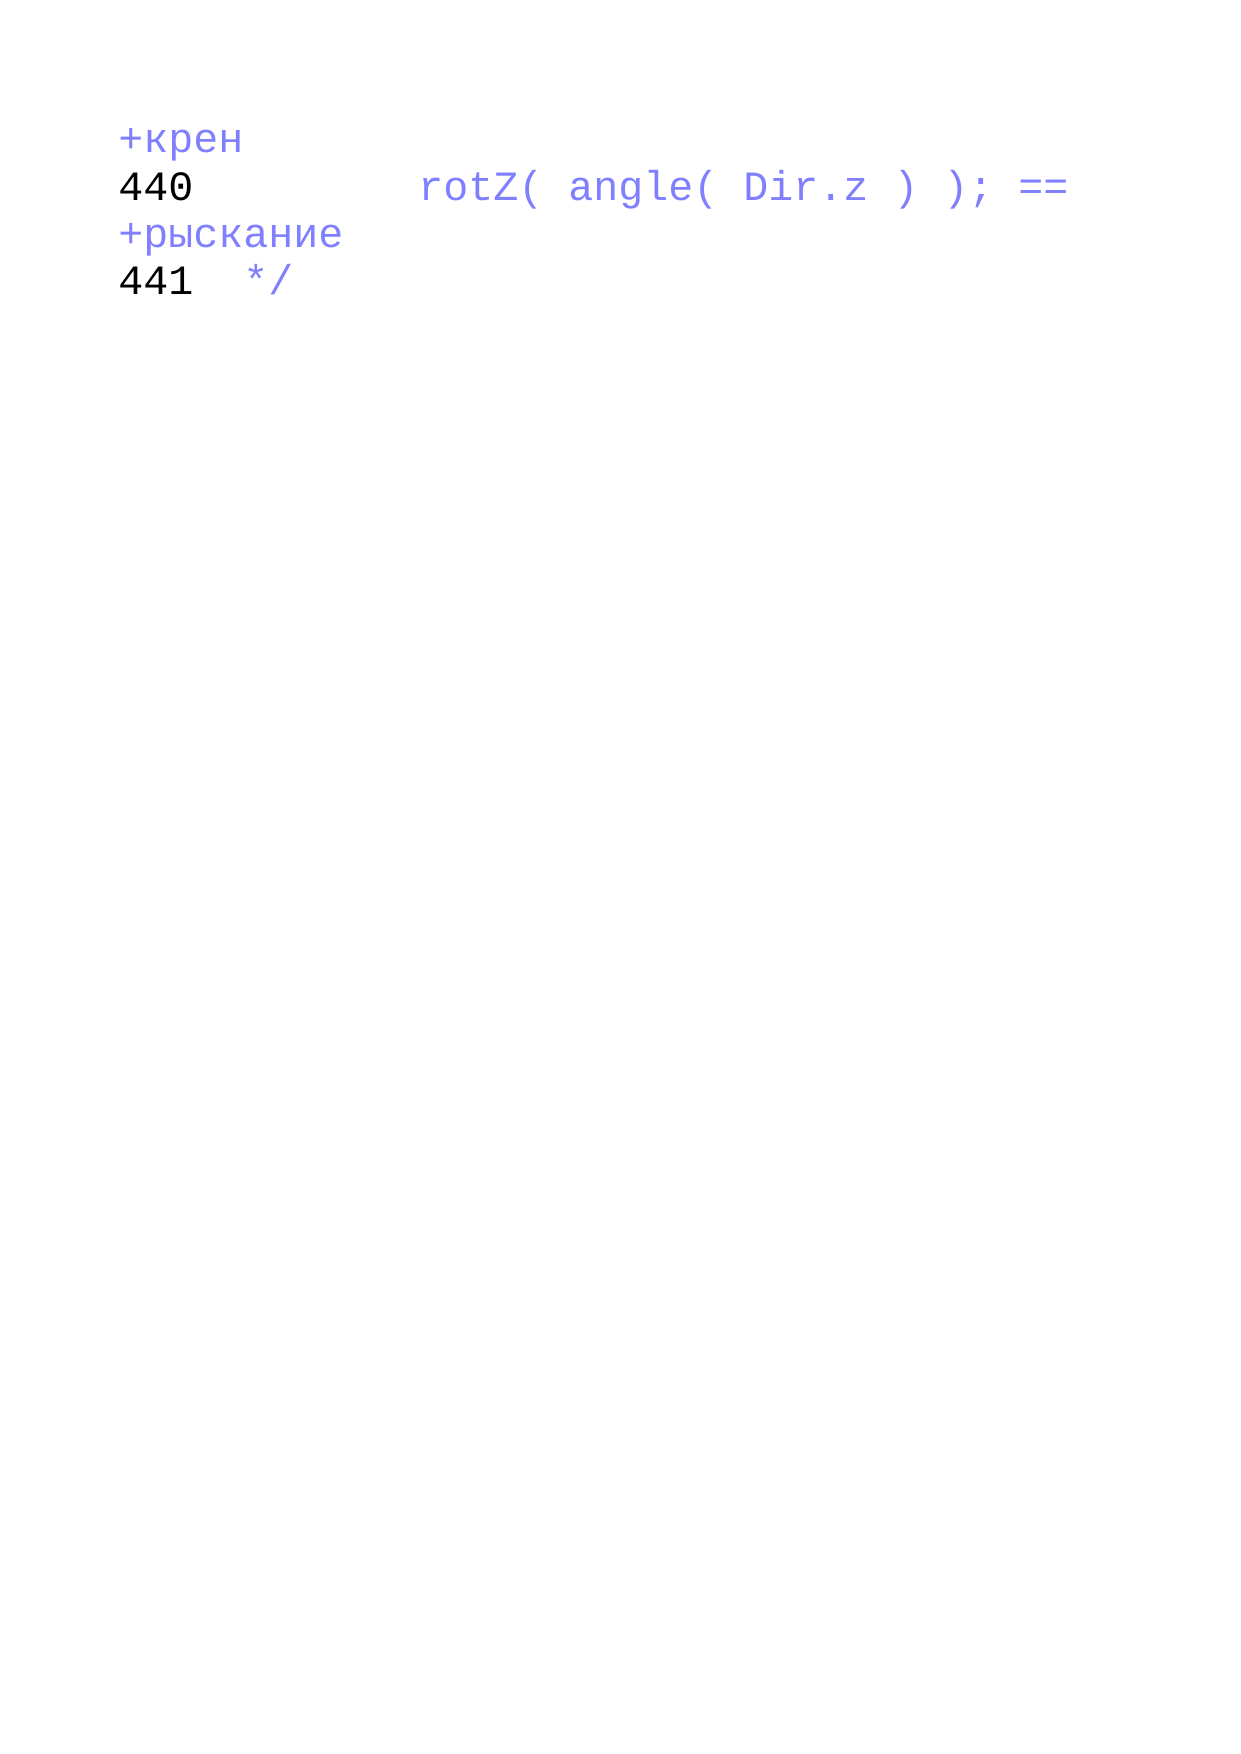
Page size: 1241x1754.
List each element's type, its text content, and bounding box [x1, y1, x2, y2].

subtitle +крен [118, 118, 1122, 165]
subtitle 441 */ [118, 260, 1122, 307]
subtitle 440 rotZ( angle( Dir.z ) ); == +рыскание [118, 165, 1122, 260]
